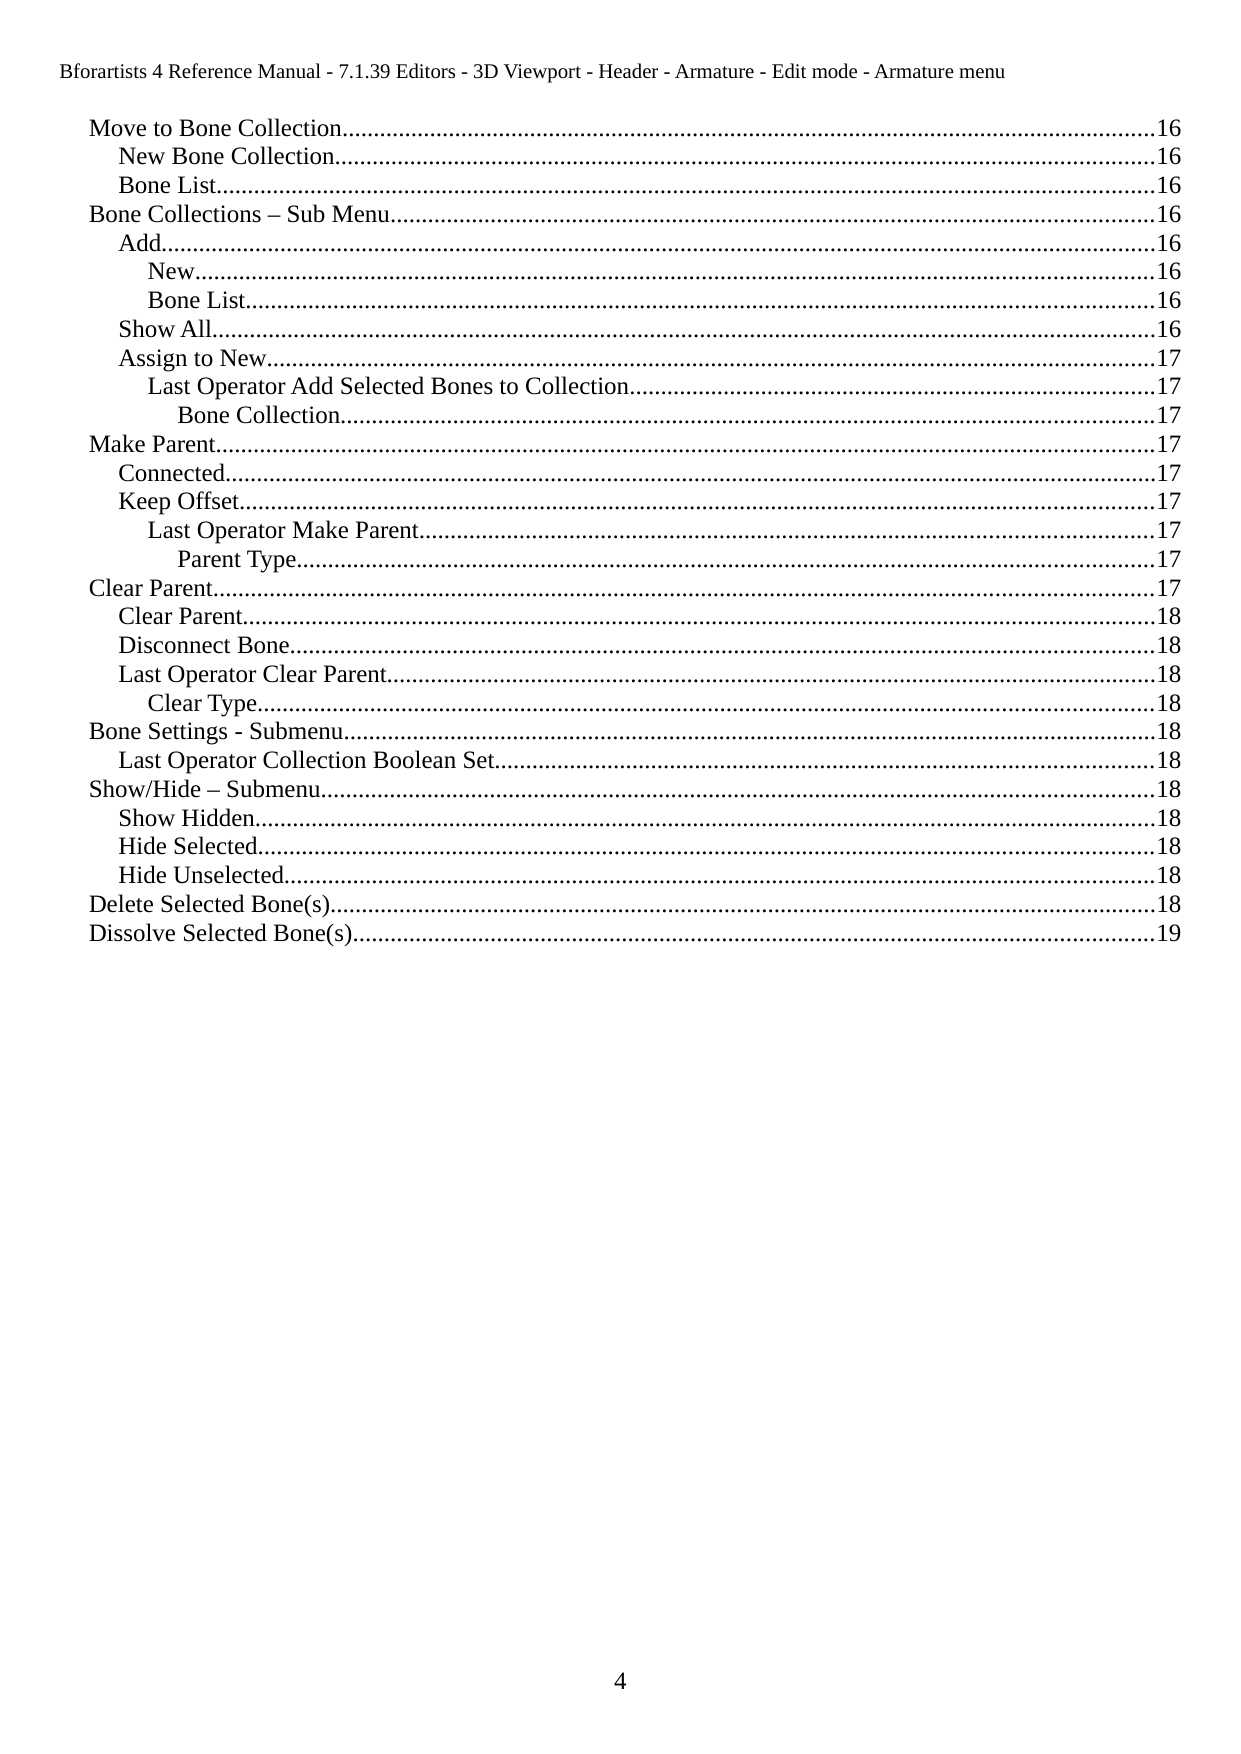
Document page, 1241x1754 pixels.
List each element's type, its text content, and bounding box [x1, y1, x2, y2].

text Bone Settings - Submenu 18 [88, 716, 1181, 745]
text Dissolve Selected Bone(s) 19 [88, 918, 1181, 946]
text Clear Type 18 [147, 688, 1181, 716]
text Last Operator Make Parent 17 [147, 515, 1181, 544]
text Delete Selected Bone(s) 18 [88, 889, 1181, 918]
text Make Parent 17 [88, 429, 1181, 458]
text Move to Bone Collection 16 [88, 113, 1181, 141]
text Add 16 [118, 228, 1181, 256]
text Keep Offset 17 [118, 486, 1181, 515]
text Disconnect Bone 18 [118, 630, 1181, 659]
text New Bone Collection 16 [118, 141, 1181, 170]
text Show/Hide – Submenu 18 [88, 774, 1181, 803]
text Last Operator Add Selected Bones to Collection 17 [147, 371, 1181, 400]
text Last Operator Clear Parent 18 [118, 659, 1181, 688]
text New 16 [147, 256, 1181, 285]
text Clear Parent 18 [118, 601, 1181, 630]
text Bone Collections – Sub Menu 16 [88, 199, 1181, 228]
text Clear Parent 17 [88, 573, 1181, 601]
text Connected 17 [118, 458, 1181, 486]
text Parent Type 17 [177, 544, 1181, 573]
text Hide Unselected 18 [118, 860, 1181, 889]
text Hide Selected 18 [118, 831, 1181, 860]
text Show All 16 [118, 314, 1181, 343]
text Last Operator Collection Boolean Set 18 [118, 745, 1181, 774]
text Bone List 16 [118, 170, 1181, 199]
text Bone Collection 17 [177, 400, 1181, 429]
text Assign to New 17 [118, 343, 1181, 371]
text Show Hidden 18 [118, 803, 1181, 831]
text Bone List 16 [147, 285, 1181, 314]
